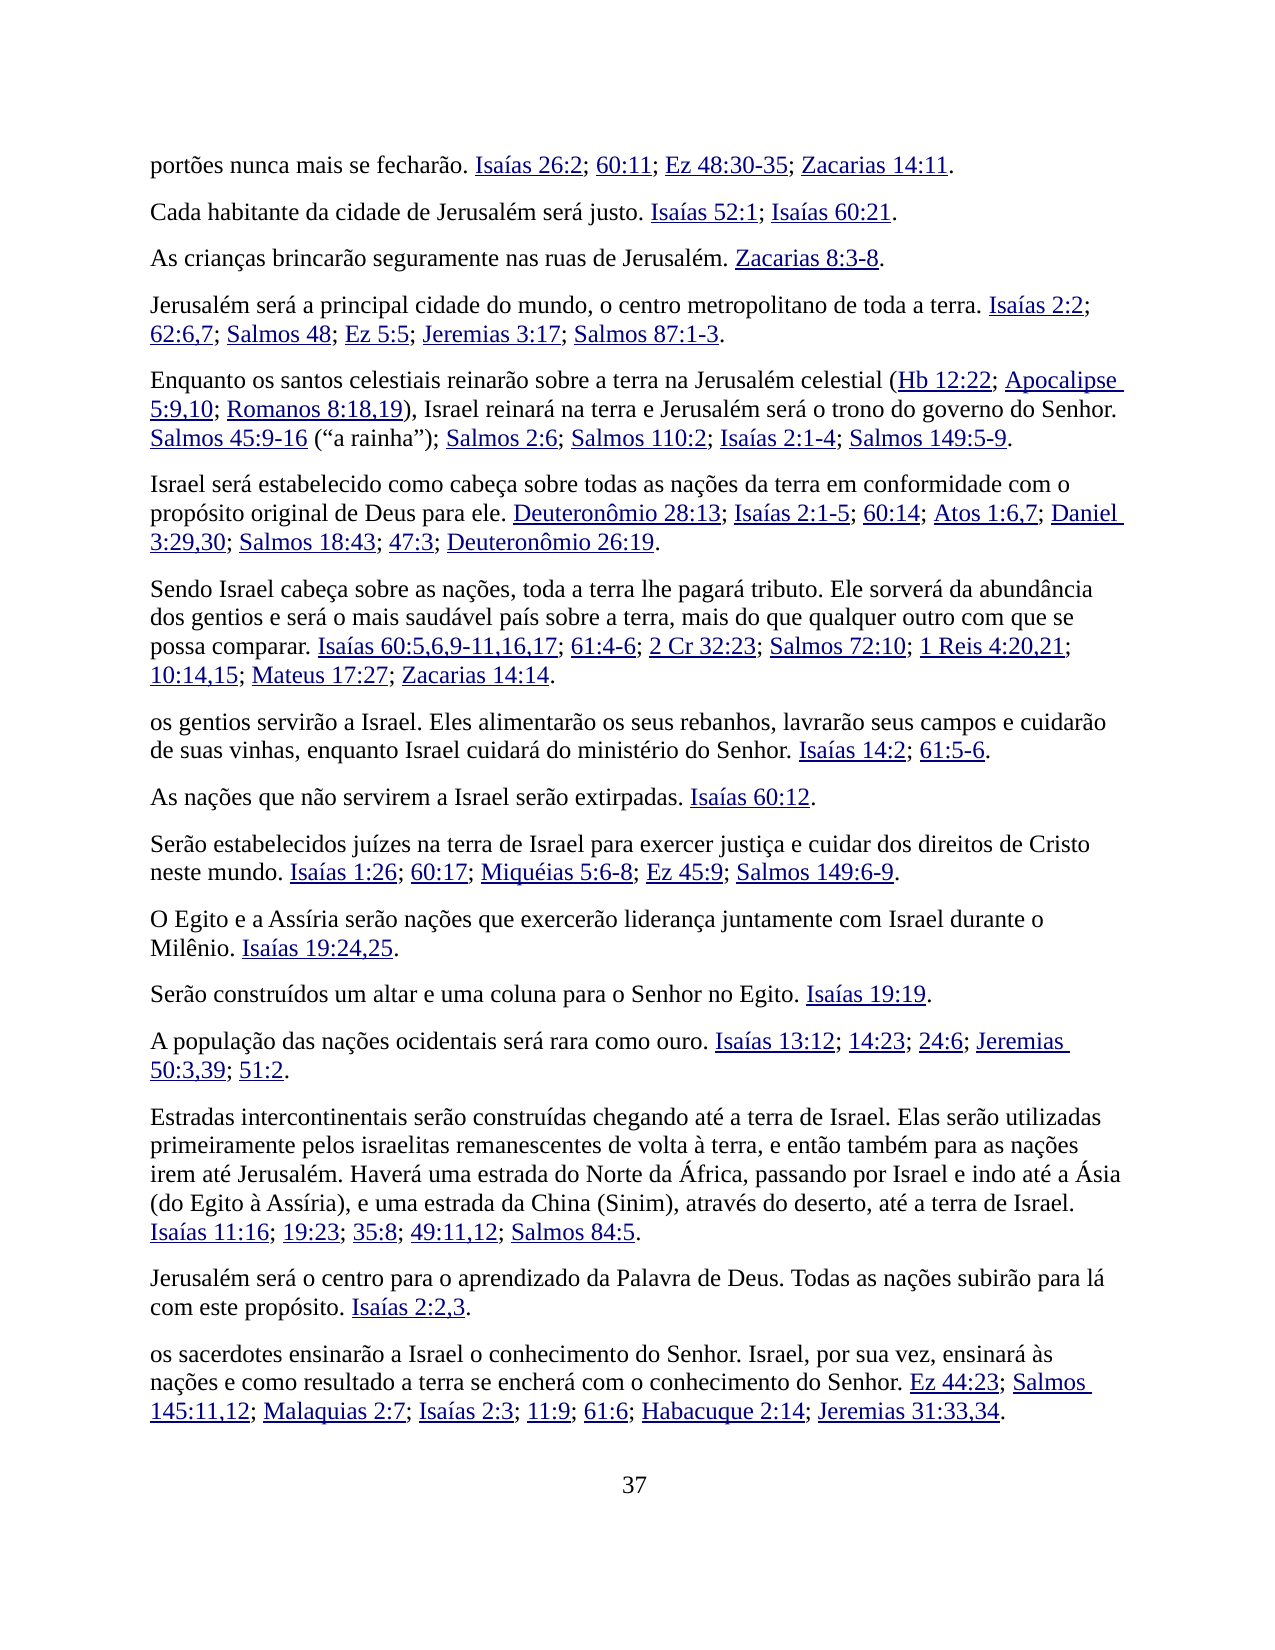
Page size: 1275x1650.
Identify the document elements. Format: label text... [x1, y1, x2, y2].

text Jerusalém será a principal cidade do mundo, o centro metropolitano de toda a terra. Isaías 2:2; 62:6,7; Salmos 48; Ez 5:5; Jeremias 3:17; Salmos 87:1-3. [150, 290, 1125, 347]
text A população das nações ocidentais será rara como ouro. Isaías 13:12; 14:23; 24:6; Jeremias 50:3,39; 51:2. [150, 1026, 1125, 1084]
text os sacerdotes ensinarão a Israel o conhecimento do Senhor. Israel, por sua vez, ensinará às nações e como resultado a terra se encherá com o conhecimento do Senhor. Ez 44:23; Salmos 145:11,12; Malaquias 2:7; Isaías 2:3; 11:9; 61:6; Habacuque 2:14; Jeremias 31:33,34. [150, 1339, 1125, 1425]
text Serão construídos um altar e uma coluna para o Senhor no Egito. Isaías 19:19. [150, 979, 1125, 1008]
text As nações que não servirem a Israel serão extirpadas. Isaías 60:12. [150, 782, 1125, 811]
text Enquanto os santos celestiais reinarão sobre a terra na Jerusalém celestial (Hb 12:22; Apocalipse 5:9,10; Romanos 8:18,19), Israel reinará na terra e Jerusalém será o trono do governo do Senhor. Salmos 45:9-16 (“a rainha”); Salmos 2:6; Salmos 110:2; Isaías 2:1-4; Salmos 149:5-9. [150, 365, 1125, 452]
text Sendo Israel cabeça sobre as nações, toda a terra lhe pagará tributo. Ele sorverá da abundância dos gentios e será o mais saudável país sobre a terra, mais do que qualquer outro com que se possa comparar. Isaías 60:5,6,9-11,16,17; 61:4-6; 2 Cr 32:23; Salmos 72:10; 1 Reis 4:20,21; 10:14,15; Mateus 17:27; Zacarias 14:14. [150, 574, 1125, 689]
text Estradas intercontinentais serão construídas chegando até a terra de Israel. Elas serão utilizadas primeiramente pelos israelitas remanescentes de volta à terra, e então também para as nações irem até Jerusalém. Haverá uma estrada do Norte da África, passando por Israel e indo até a Ásia (do Egito à Assíria), e uma estrada da China (Sinim), através do deserto, até a terra de Israel. Isaías 11:16; 19:23; 35:8; 49:11,12; Salmos 84:5. [150, 1102, 1125, 1245]
text Serão estabelecidos juízes na terra de Israel para exercer justiça e cuidar dos direitos de Cristo neste mundo. Isaías 1:26; 60:17; Miquéias 5:6-8; Ez 45:9; Salmos 149:6-9. [150, 829, 1125, 886]
text Jerusalém será o centro para o aprendizado da Palavra de Deus. Todas as nações subirão para lá com este propósito. Isaías 2:2,3. [150, 1263, 1125, 1321]
text Cada habitante da cidade de Jerusalém será justo. Isaías 52:1; Isaías 60:21. [150, 197, 1125, 225]
text O Egito e a Assíria serão nações que exercerão liderança juntamente com Israel durante o Milênio. Isaías 19:24,25. [150, 904, 1125, 962]
text os gentios servirão a Israel. Eles alimentarão os seus rebanhos, lavrarão seus campos e cuidarão de suas vinhas, enquanto Israel cuidará do ministério do Senhor. Isaías 14:2; 61:5-6. [150, 707, 1125, 764]
text As crianças brincarão seguramente nas ruas de Jerusalém. Zacarias 8:3-8. [150, 243, 1125, 272]
text portões nunca mais se fecharão. Isaías 26:2; 60:11; Ez 48:30-35; Zacarias 14:11. [150, 150, 1125, 179]
text Israel será estabelecido como cabeça sobre todas as nações da terra em conformidade com o propósito original de Deus para ele. Deuteronômio 28:13; Isaías 2:1-5; 60:14; Atos 1:6,7; Daniel 3:29,30; Salmos 18:43; 47:3; Deuteronômio 26:19. [150, 469, 1125, 556]
